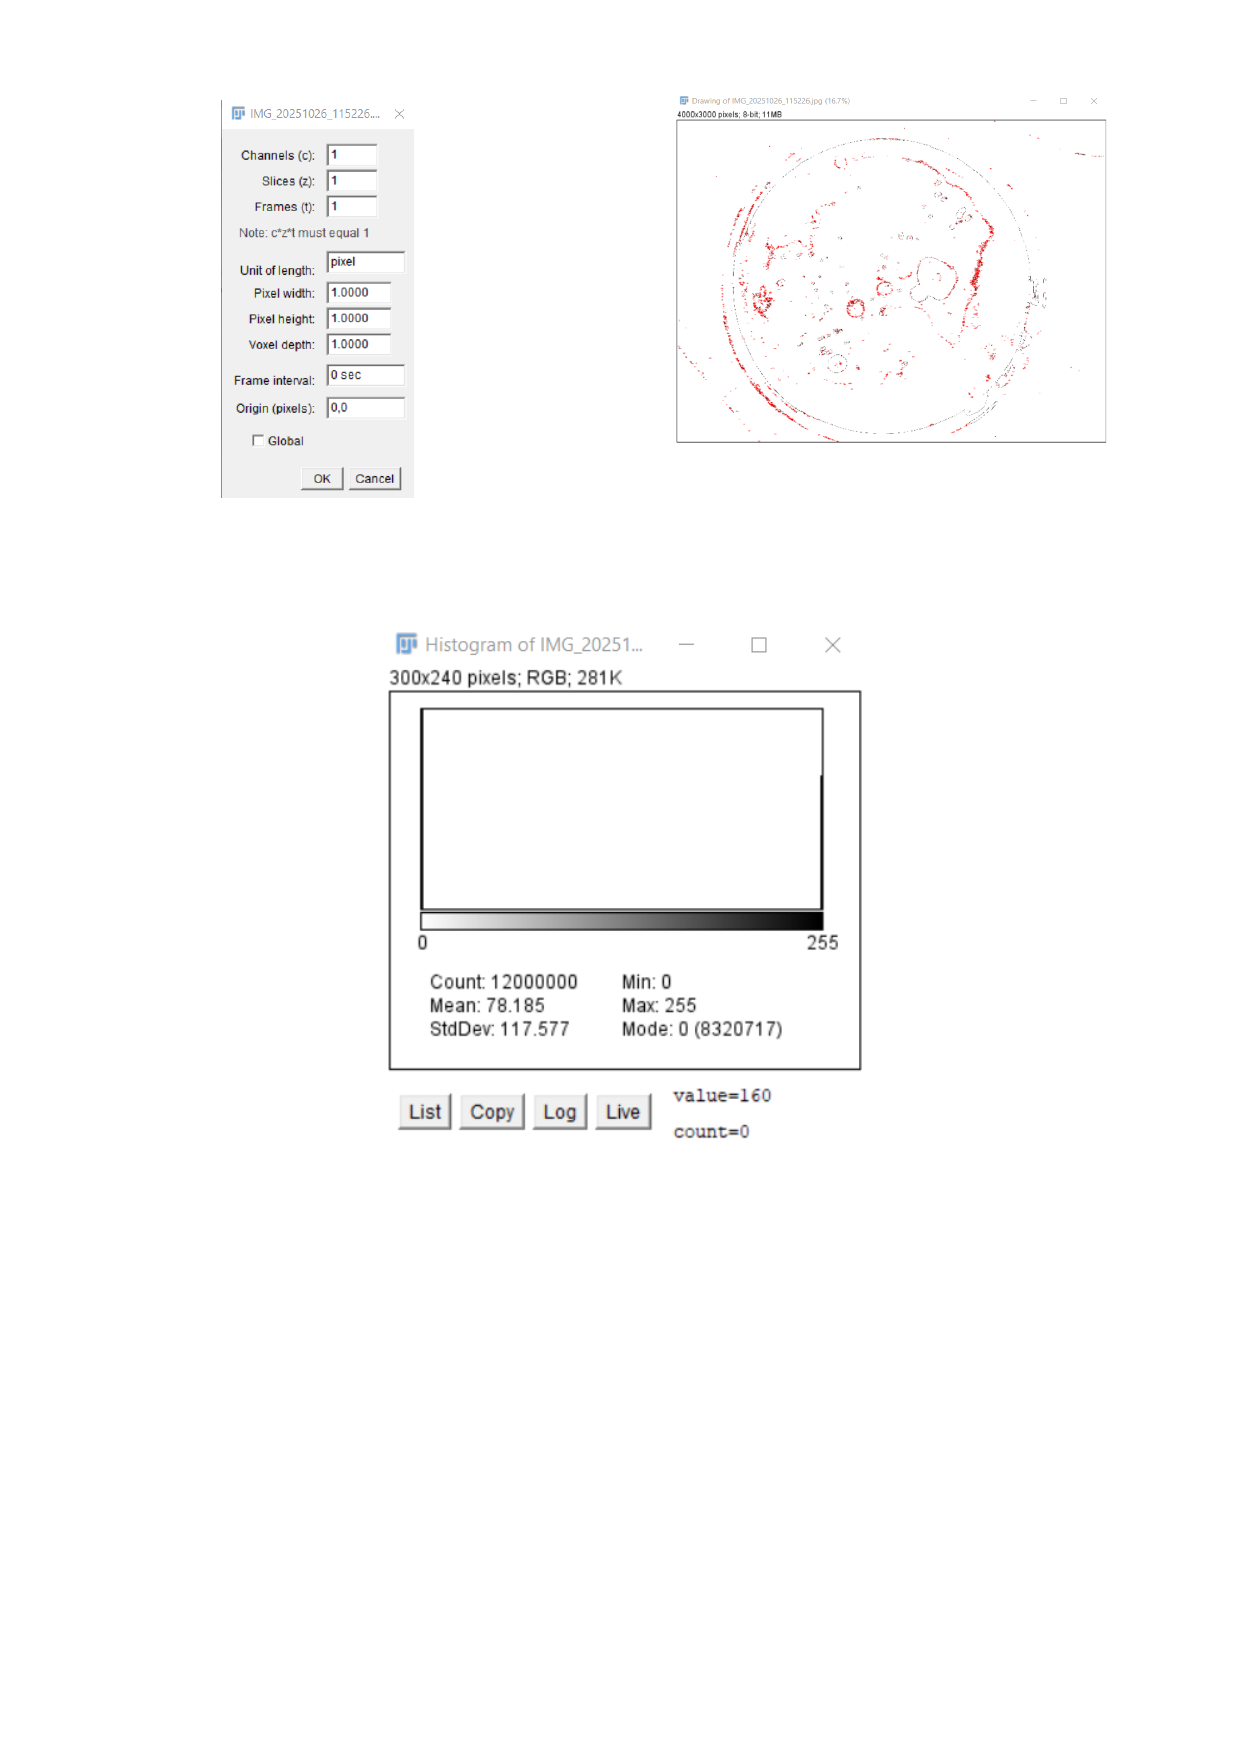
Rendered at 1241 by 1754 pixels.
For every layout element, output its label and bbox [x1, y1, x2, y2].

picture [385, 625, 863, 1154]
picture [221, 100, 415, 498]
picture [676, 94, 1107, 443]
